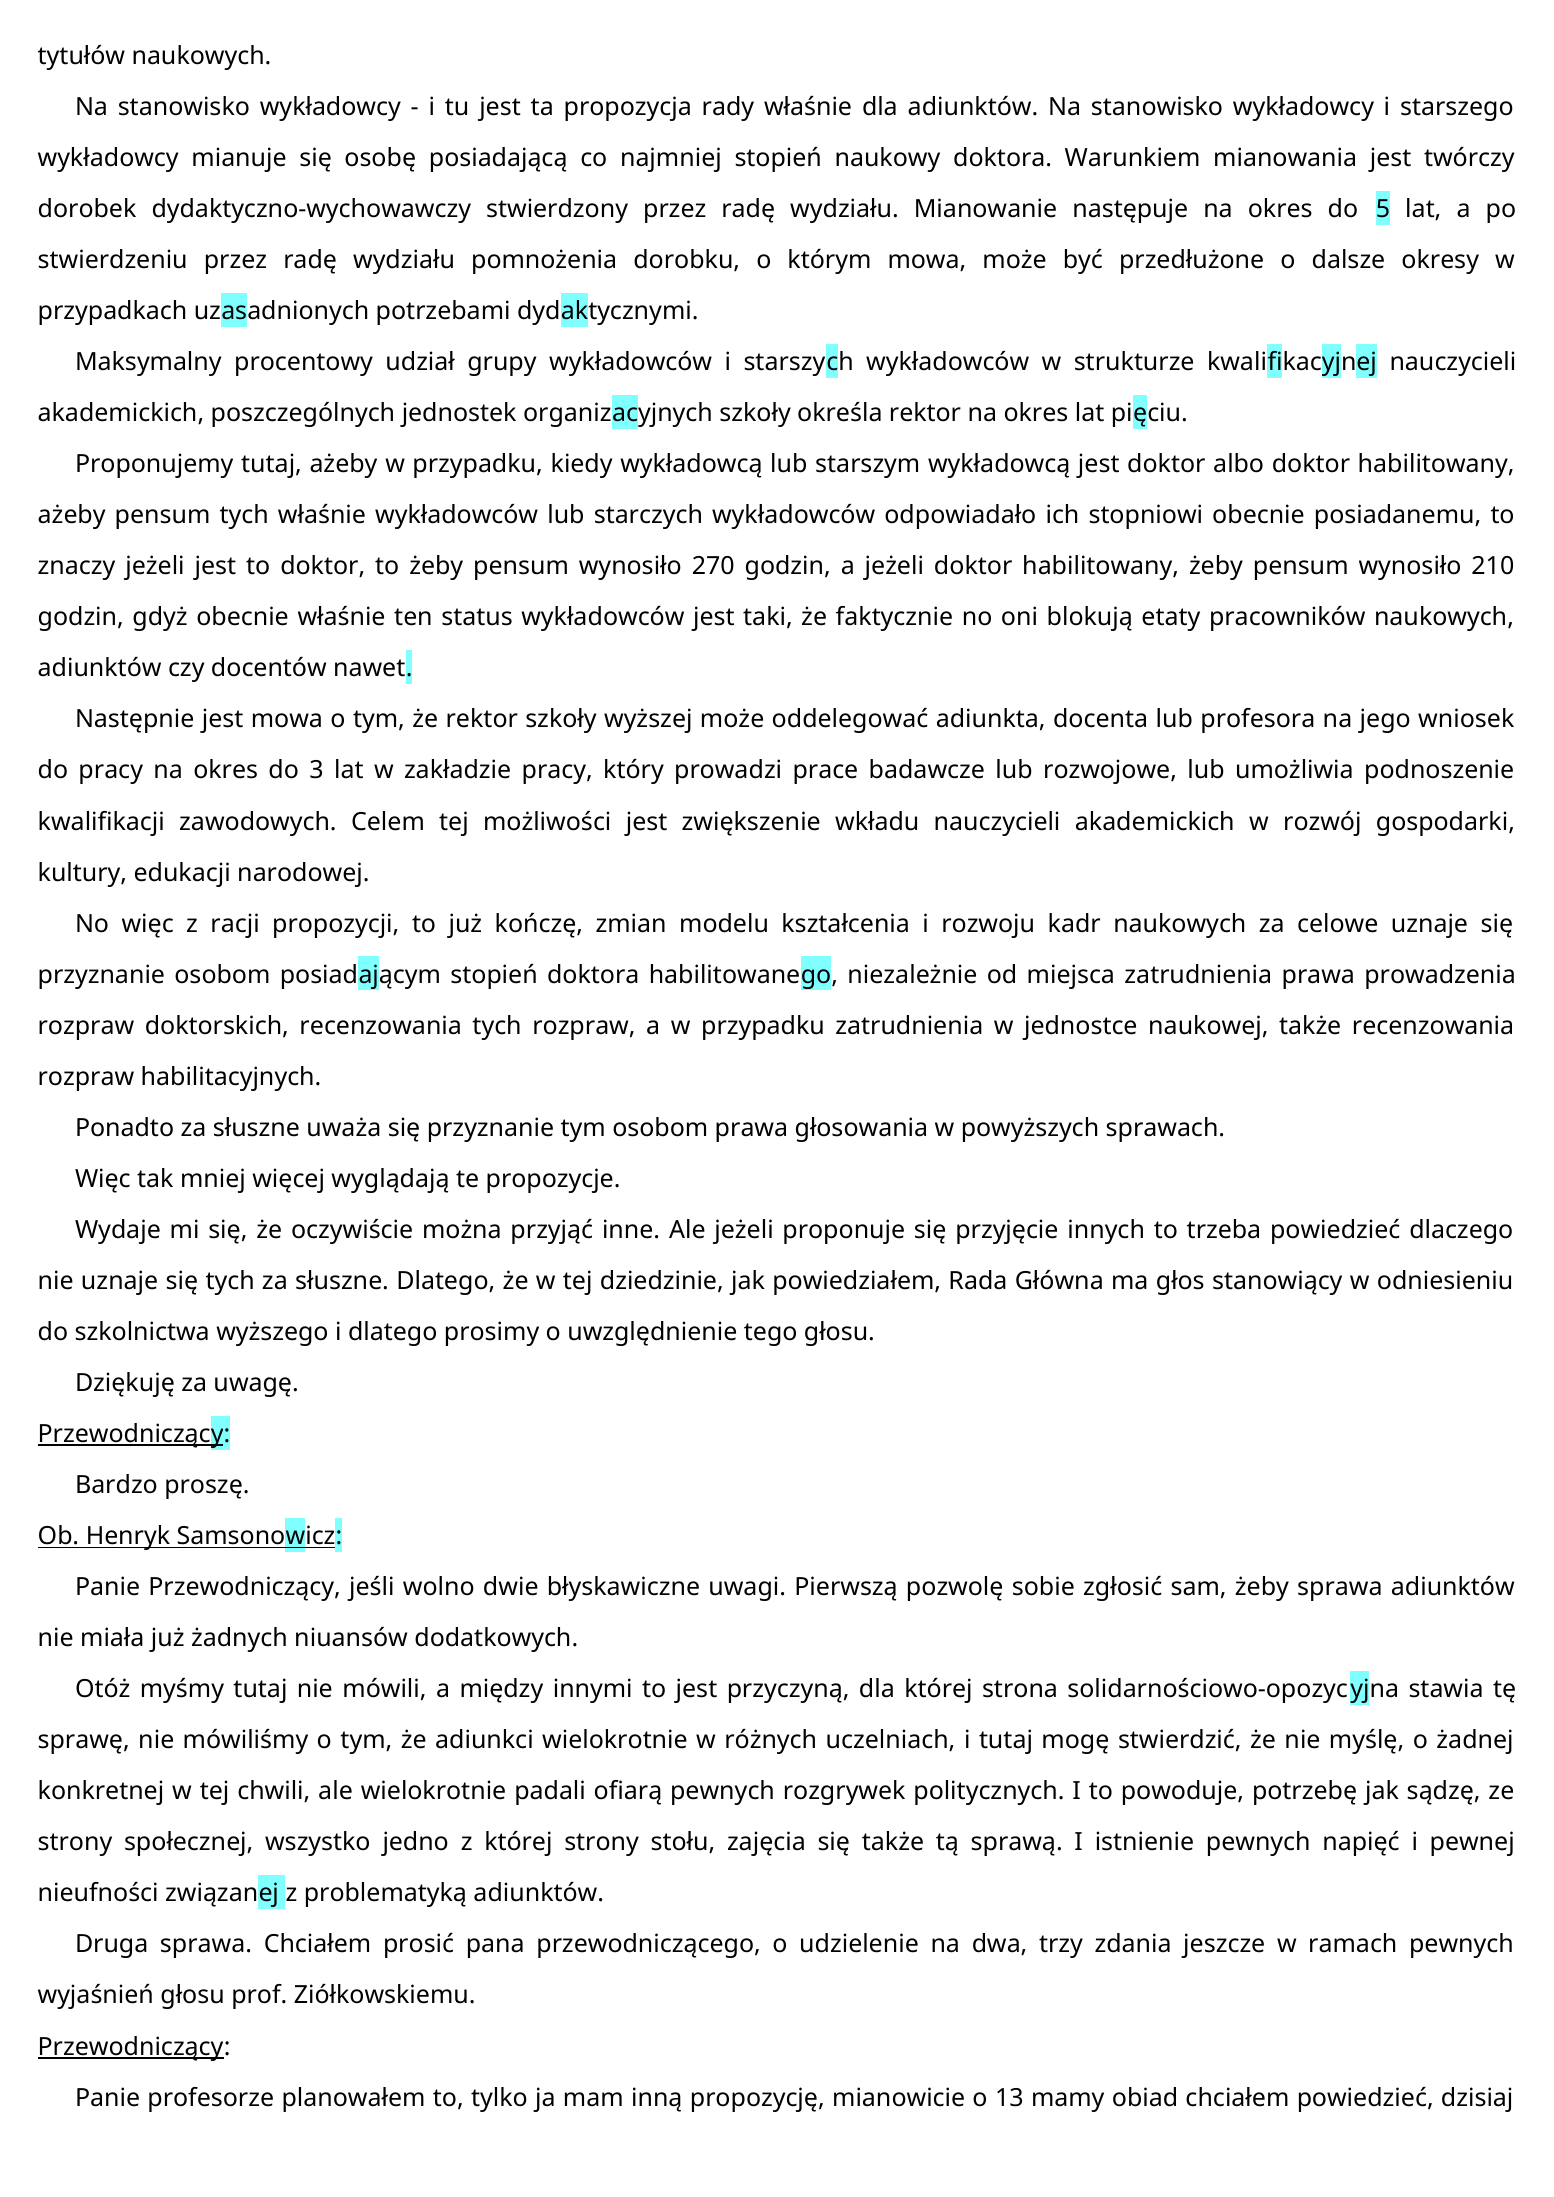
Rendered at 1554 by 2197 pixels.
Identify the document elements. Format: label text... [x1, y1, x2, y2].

text Otóż myśmy tutaj nie mówili, a między innymi to jest przyczyną, dla której strona solidarnościowo-opozycyjna stawia tę sprawę, nie mówiliśmy o tym, że adiunkci wielokrotnie w różnych uczelniach, i tutaj mogę stwierdzić, że nie myślę, o żadnej konkretnej w tej chwili, ale wielokrotnie padali ofiarą pewnych rozgrywek politycznych. I to powoduje, potrzebę jak sądzę, ze strony społecznej, wszystko jedno z której strony stołu, zajęcia się także tą sprawą. I istnienie pewnych napięć i pewnej nieufności związanej z problematyką adiunktów. [37, 1671, 1516, 1909]
text Druga sprawa. Chciałem prosić pana przewodniczącego, o udzielenie na dwa, trzy zdania jeszcze w ramach pewnych wyjaśnień głosu prof. Ziółkowskiemu. [37, 1926, 1516, 2011]
text No więc z racji propozycji, to już kończę, zmian modelu kształcenia i rozwoju kadr naukowych za celowe uznaje się przyznanie osobom posiadającym stopień doktora habilitowanego, niezależnie od miejsca zatrudnienia prawa prowadzenia rozpraw doktorskich, recenzowania tych rozpraw, a w przypadku zatrudnienia w jednostce naukowej, także recenzowania rozpraw habilitacyjnych. [37, 905, 1516, 1092]
text Maksymalny procentowy udział grupy wykładowców i starszych wykładowców w strukturze kwalifikacyjnej nauczycieli akademickich, poszczególnych jednostek organizacyjnych szkoły określa rektor na okres lat pięciu. [37, 344, 1516, 429]
text Ponadto za słuszne uważa się przyznanie tym osobom prawa głosowania w powyższych sprawach. [37, 1109, 1516, 1143]
text Następnie jest mowa o tym, że rektor szkoły wyższej może oddelegować adiunkta, docenta lub profesora na jego wniosek do pracy na okres do 3 lat w zakładzie pracy, który prowadzi prace badawcze lub rozwojowe, lub umożliwia podnoszenie kwalifikacji zawodowych. Celem tej możliwości jest zwiększenie wkładu nauczycieli akademickich w rozwój gospodarki, kultury, edukacji narodowej. [37, 701, 1516, 888]
text Proponujemy tutaj, ażeby w przypadku, kiedy wykładowcą lub starszym wykładowcą jest doktor albo doktor habilitowany, ażeby pensum tych właśnie wykładowców lub starczych wykładowców odpowiadało ich stopniowi obecnie posiadanemu, to znaczy jeżeli jest to doktor, to żeby pensum wynosiło 270 godzin, a jeżeli doktor habilitowany, żeby pensum wynosiło 210 godzin, gdyż obecnie właśnie ten status wykładowców jest taki, że faktycznie no oni blokują etaty pracowników naukowych, adiunktów czy docentów nawet. [37, 446, 1516, 684]
text Na stanowisko wykładowcy - i tu jest ta propozycja rady właśnie dla adiunktów. Na stanowisko wykładowcy i starszego wykładowcy mianuje się osobę posiadającą co najmniej stopień naukowy doktora. Warunkiem mianowania jest twórczy dorobek dydaktyczno-wychowawczy stwierdzony przez radę wydziału. Mianowanie następuje na okres do 5 lat, a po stwierdzeniu przez radę wydziału pomnożenia dorobku, o którym mowa, może być przedłużone o dalsze okresy w przypadkach uzasadnionych potrzebami dydaktycznymi. [37, 88, 1516, 327]
text Więc tak mniej więcej wyglądają te propozycje. [37, 1160, 1516, 1194]
text Przewodniczący: [37, 2028, 1516, 2062]
text Przewodniczący: [37, 1416, 1516, 1450]
text Panie Przewodniczący, jeśli wolno dwie błyskawiczne uwagi. Pierwszą pozwolę sobie zgłosić sam, żeby sprawa adiunktów nie miała już żadnych niuansów dodatkowych. [37, 1569, 1516, 1654]
text Panie profesorze planowałem to, tylko ja mam inną propozycję, mianowicie o 13 mamy obiad chciałem powiedzieć, dzisiaj [37, 2079, 1516, 2113]
text Ob. Henryk Samsonowicz: [37, 1518, 1516, 1552]
text tytułów naukowych. [37, 37, 1516, 72]
text Dziękuję za uwagę. [37, 1364, 1516, 1399]
text Bardzo proszę. [37, 1467, 1516, 1501]
text Wydaje mi się, że oczywiście można przyjąć inne. Ale jeżeli proponuje się przyjęcie innych to trzeba powiedzieć dlaczego nie uznaje się tych za słuszne. Dlatego, że w tej dziedzinie, jak powiedziałem, Rada Główna ma głos stanowiący w odniesieniu do szkolnictwa wyższego i dlatego prosimy o uwzględnienie tego głosu. [37, 1211, 1516, 1348]
